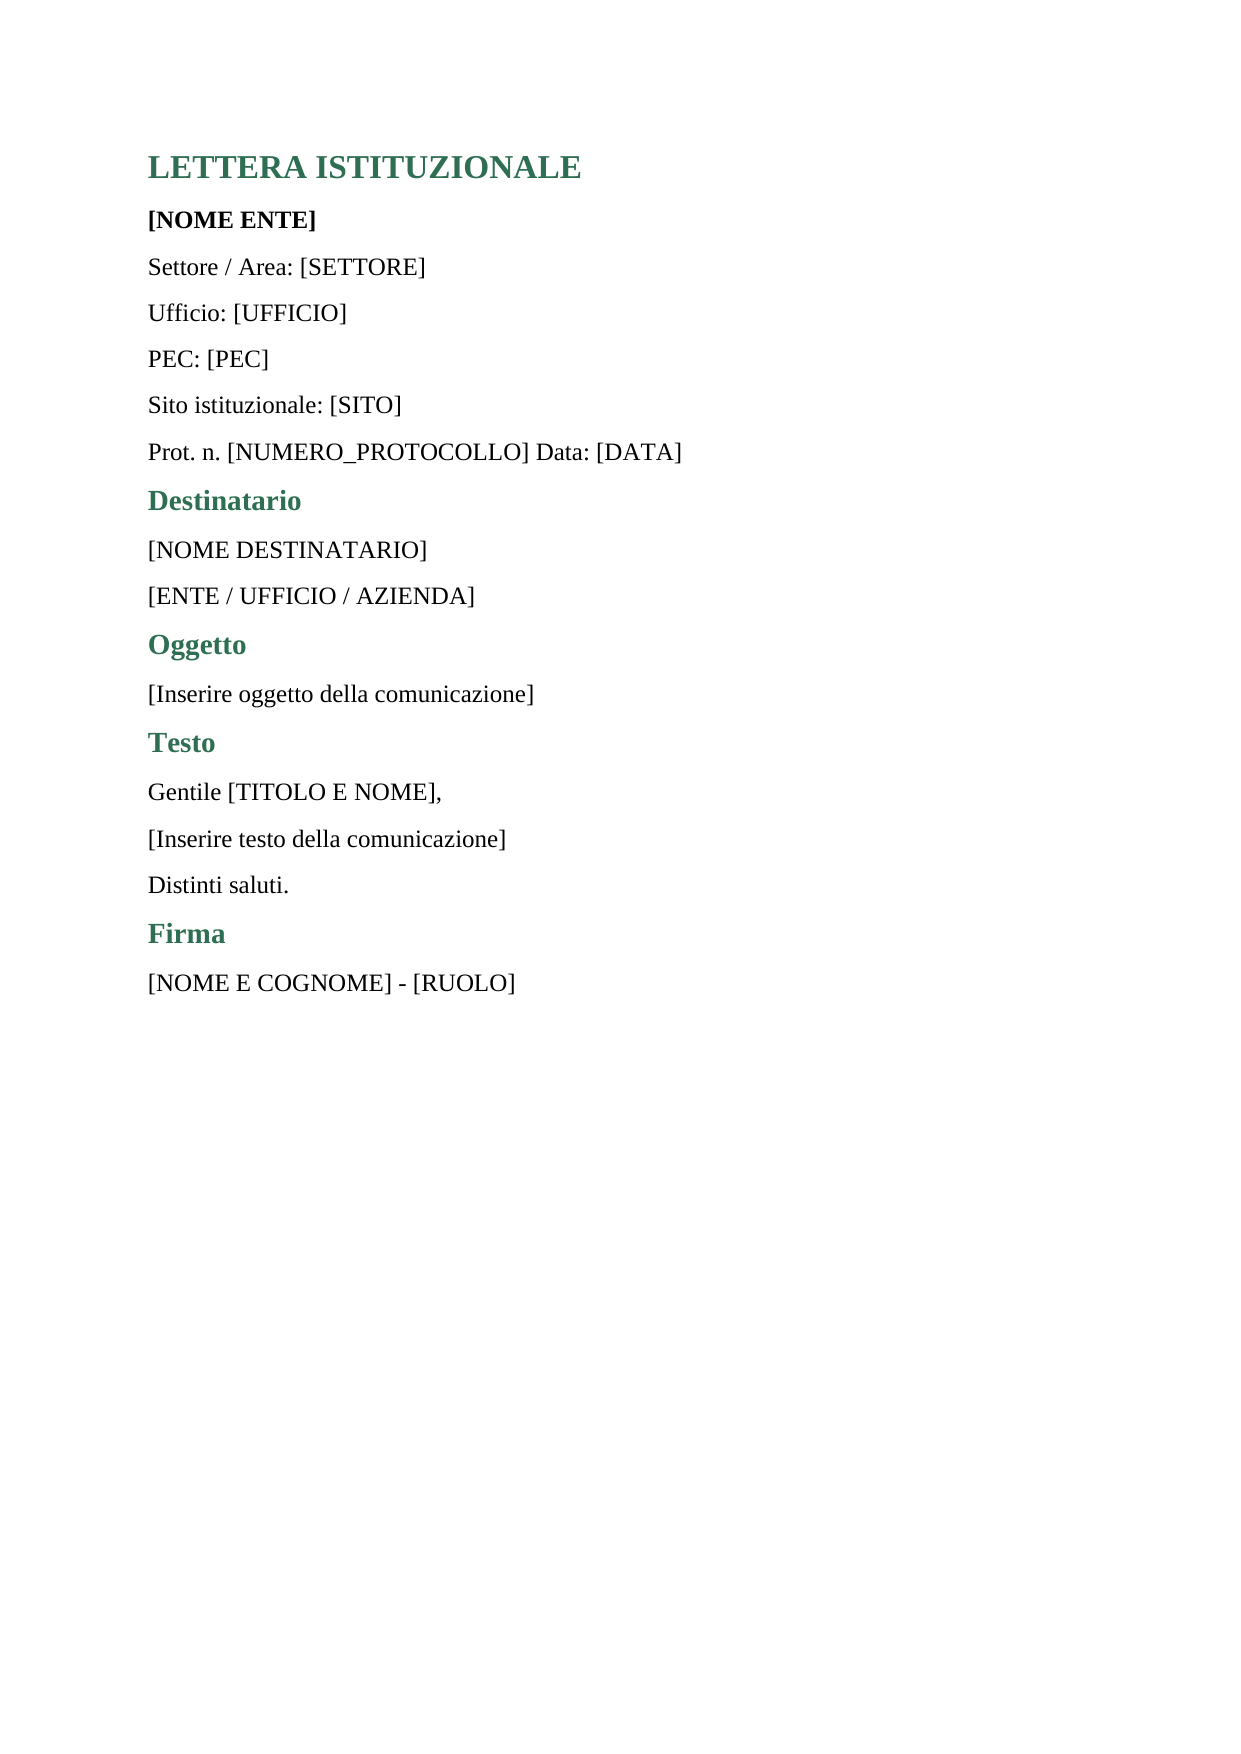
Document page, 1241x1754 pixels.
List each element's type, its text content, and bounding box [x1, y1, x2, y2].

text Oggetto [148, 627, 1122, 661]
text [NOME ENTE] [148, 205, 1122, 234]
text LETTERA ISTITUZIONALE [148, 148, 1122, 186]
text Sito istituzionale: [SITO] [148, 390, 1122, 419]
text [ENTE / UFFICIO / AZIENDA] [148, 581, 1122, 610]
text Firma [148, 916, 1122, 950]
text Prot. n. [NUMERO_PROTOCOLLO] Data: [DATA] [148, 437, 1122, 465]
text [Inserire oggetto della comunicazione] [148, 679, 1122, 708]
text [NOME DESTINATARIO] [148, 535, 1122, 563]
text Gentile [TITOLO E NOME], [148, 777, 1122, 806]
text Ufficio: [UFFICIO] [148, 298, 1122, 327]
text [Inserire testo della comunicazione] [148, 824, 1122, 852]
text Testo [148, 726, 1122, 759]
text Settore / Area: [SETTORE] [148, 252, 1122, 280]
text [NOME E COGNOME] - [RUOLO] [148, 968, 1122, 997]
text Distinti saluti. [148, 870, 1122, 899]
text Destinatario [148, 483, 1122, 516]
text PEC: [PEC] [148, 344, 1122, 373]
